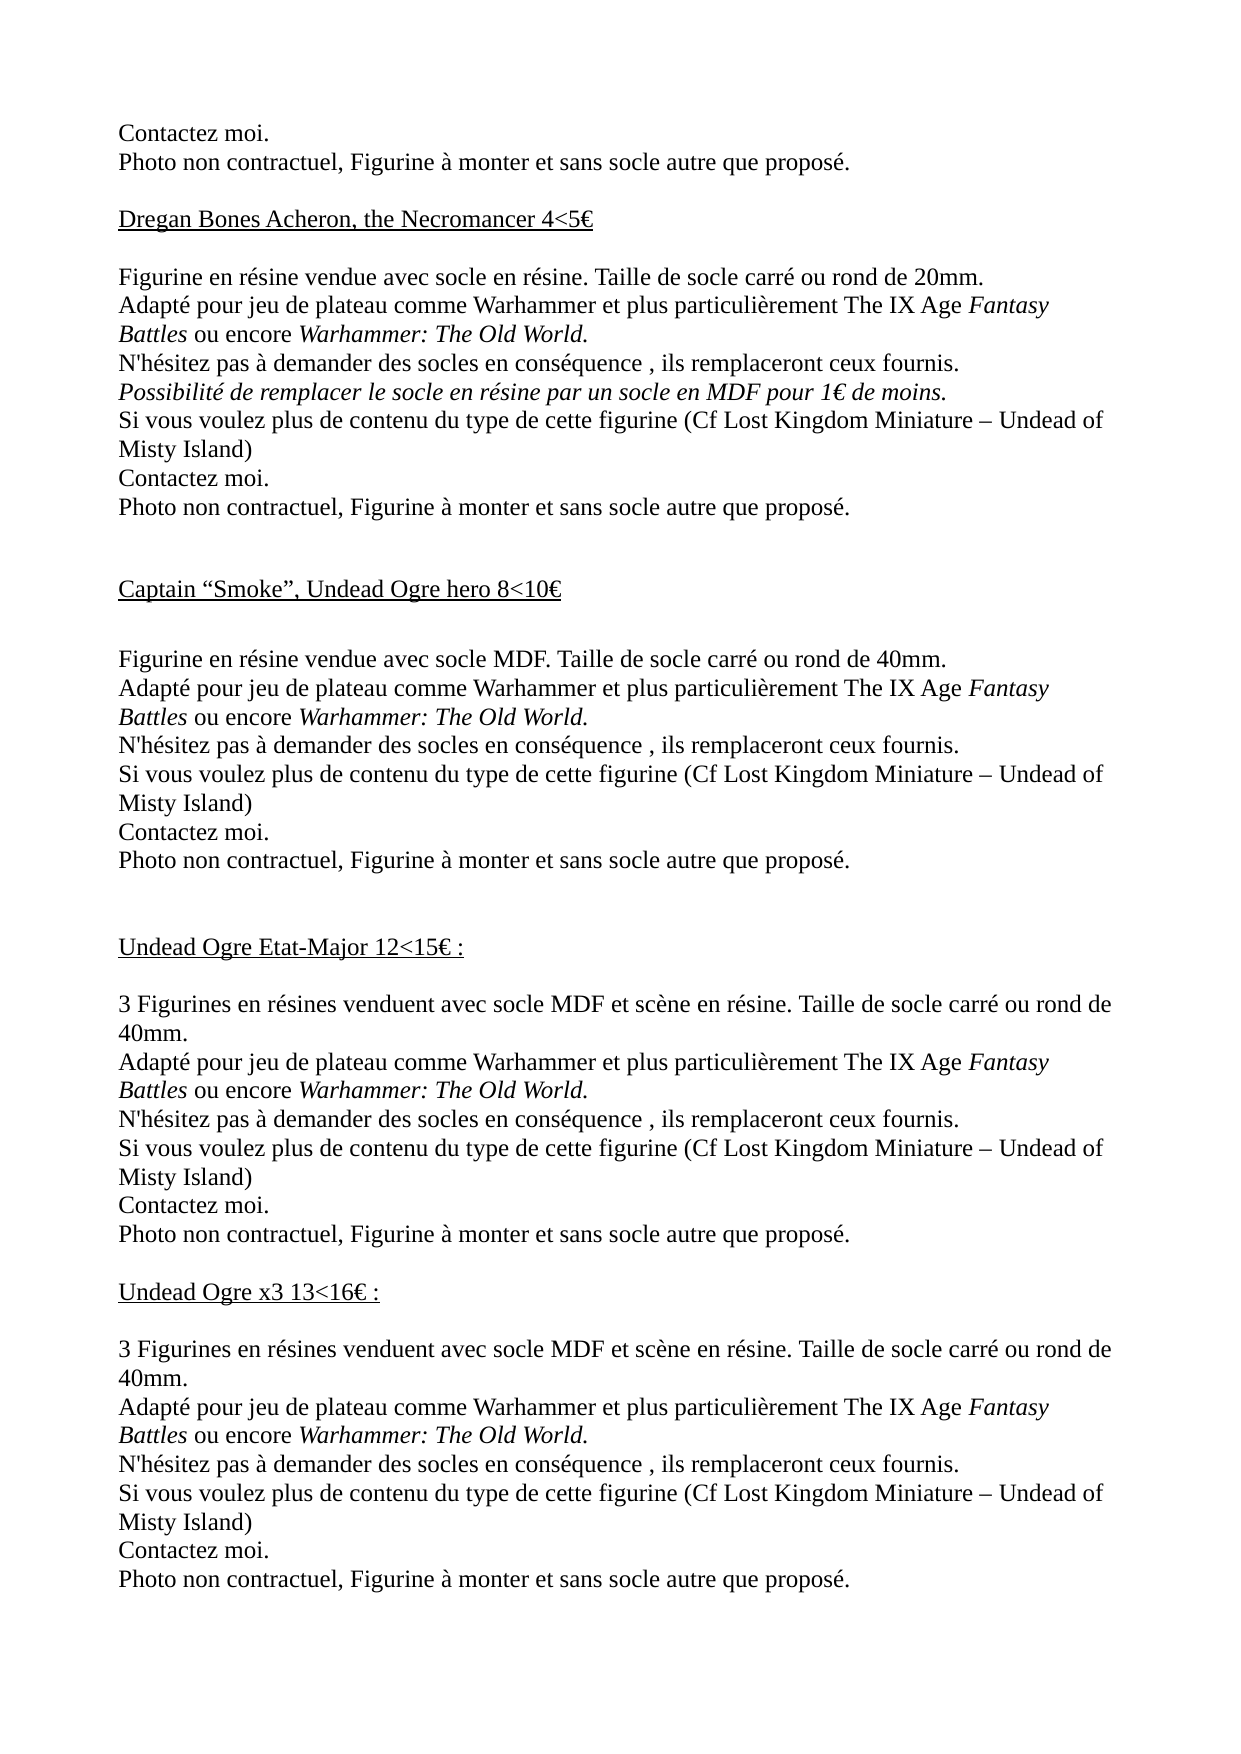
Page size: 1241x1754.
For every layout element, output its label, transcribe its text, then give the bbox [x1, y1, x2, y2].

text 3 Figurines en résines venduent avec socle MDF et scène en résine. Taille de socle carré ou rond de 40mm. Adapté pour jeu de plateau comme Warhammer et plus particulièrement The IX Age Fantasy Battles ou encore Warhammer: The Old World. [118, 989, 1122, 1104]
text Contactez moi. [118, 463, 1122, 492]
text N'hésitez pas à demander des socles en conséquence , ils remplaceront ceux fournis. Si vous voulez plus de contenu du type de cette figurine (Cf Lost Kingdom Miniature – Undead of Misty Island) [118, 1104, 1122, 1191]
text Figurine en résine vendue avec socle MDF. Taille de socle carré ou rond de 40mm. Adapté pour jeu de plateau comme Warhammer et plus particulièrement The IX Age Fantasy Battles ou encore Warhammer: The Old World. [118, 644, 1122, 731]
text 3 Figurines en résines venduent avec socle MDF et scène en résine. Taille de socle carré ou rond de 40mm. Adapté pour jeu de plateau comme Warhammer et plus particulièrement The IX Age Fantasy Battles ou encore Warhammer: The Old World. [118, 1334, 1122, 1449]
text Undead Ogre x3 13<16€ : [118, 1277, 1122, 1334]
text Undead Ogre Etat-Major 12<15€ : [118, 932, 1122, 989]
text Dregan Bones Acheron, the Necromancer 4<5€ [118, 204, 1122, 233]
text N'hésitez pas à demander des socles en conséquence , ils remplaceront ceux fournis. Si vous voulez plus de contenu du type de cette figurine (Cf Lost Kingdom Miniature – Undead of Misty Island) [118, 1449, 1122, 1536]
text Photo non contractuel, Figurine à monter et sans socle autre que proposé. [118, 492, 1122, 521]
text N'hésitez pas à demander des socles en conséquence , ils remplaceront ceux fournis. [118, 348, 1122, 377]
text Contactez moi. [118, 817, 1122, 846]
text Figurine en résine vendue avec socle en résine. Taille de socle carré ou rond de 20mm. Adapté pour jeu de plateau comme Warhammer et plus particulièrement The IX Age Fantasy Battles ou encore Warhammer: The Old World. [118, 262, 1122, 348]
text Possibilité de remplacer le socle en résine par un socle en MDF pour 1€ de moins. Si vous voulez plus de contenu du type de cette figurine (Cf Lost Kingdom Miniature – Undead of Misty Island) [118, 377, 1122, 463]
text Contactez moi. [118, 118, 1122, 147]
text Photo non contractuel, Figurine à monter et sans socle autre que proposé. [118, 1219, 1122, 1248]
text Photo non contractuel, Figurine à monter et sans socle autre que proposé. [118, 147, 1122, 176]
text Photo non contractuel, Figurine à monter et sans socle autre que proposé. [118, 1564, 1122, 1593]
text Contactez moi. [118, 1191, 1122, 1219]
subtitle Captain “Smoke”, Undead Ogre hero 8<10€ [118, 574, 1122, 603]
text Contactez moi. [118, 1536, 1122, 1564]
text N'hésitez pas à demander des socles en conséquence , ils remplaceront ceux fournis. Si vous voulez plus de contenu du type de cette figurine (Cf Lost Kingdom Miniature – Undead of Misty Island) [118, 731, 1122, 817]
text Photo non contractuel, Figurine à monter et sans socle autre que proposé. [118, 846, 1122, 874]
